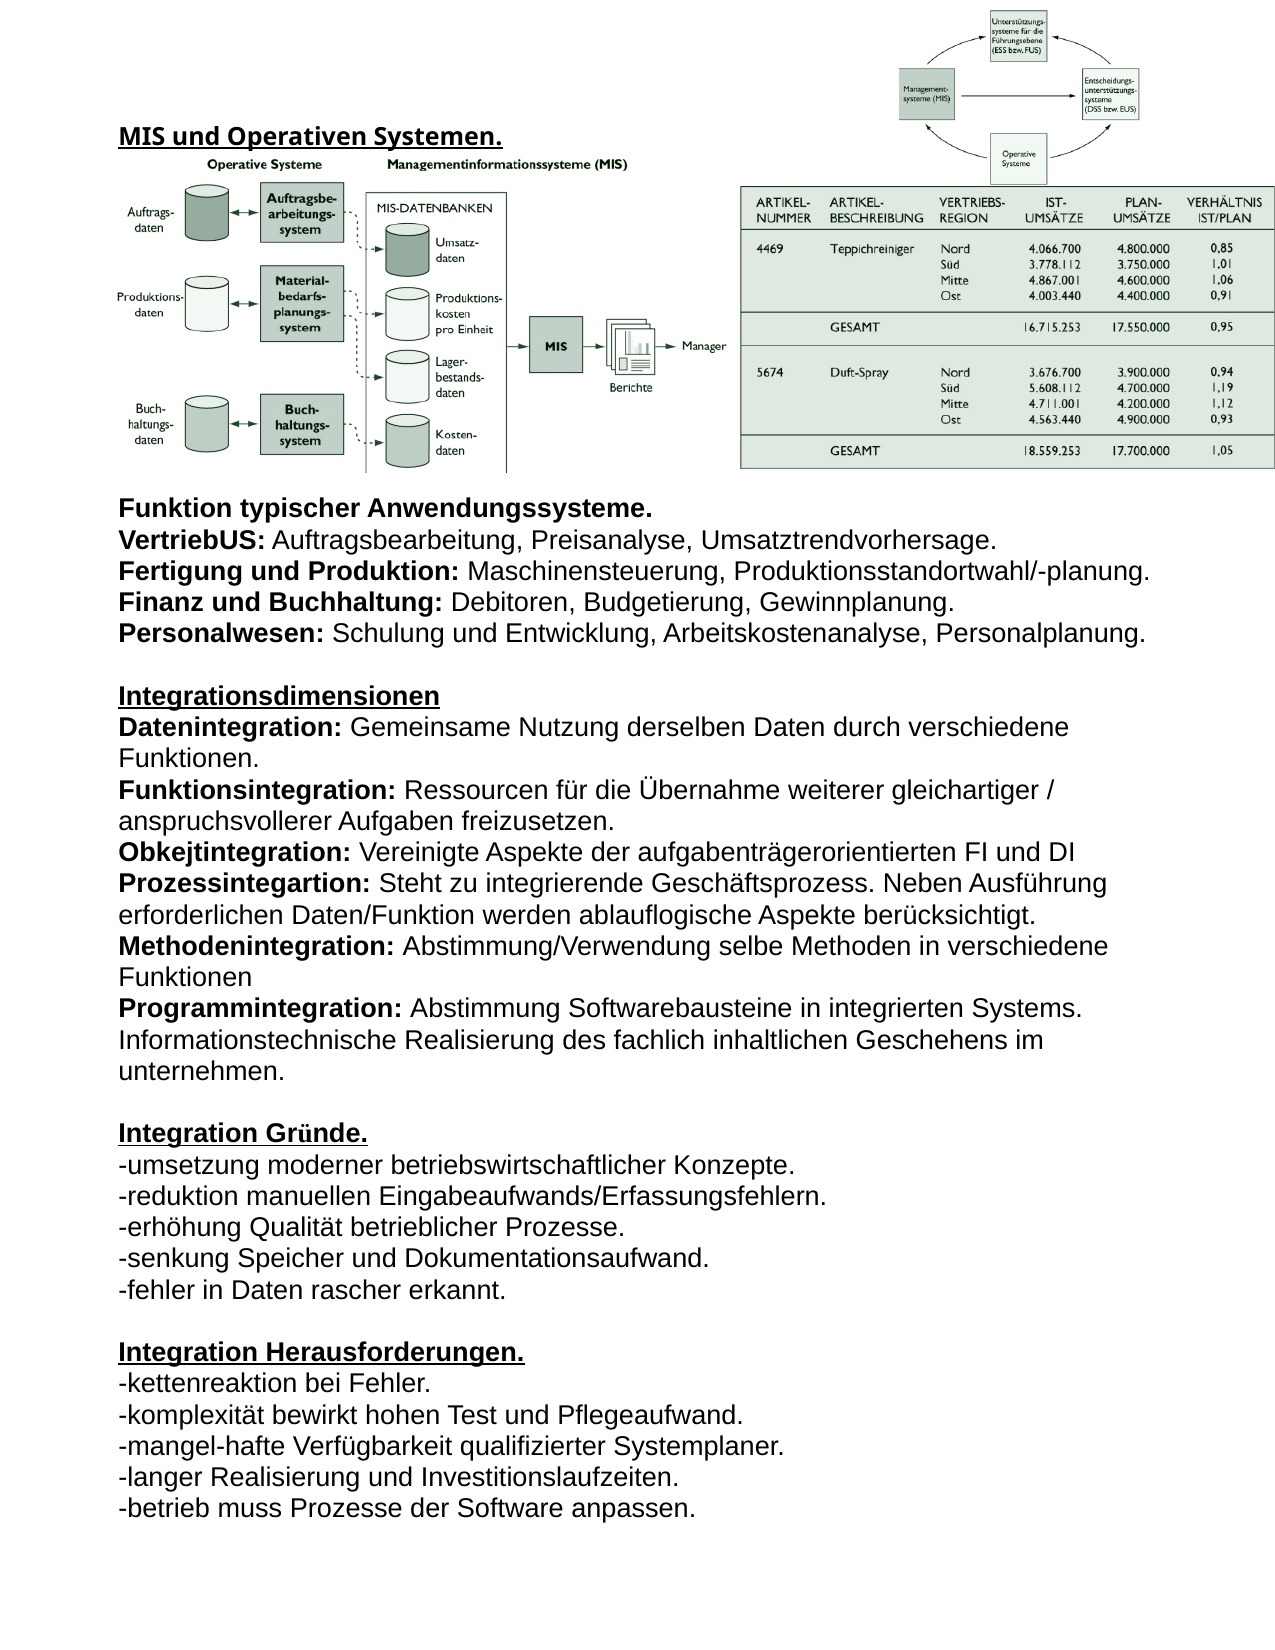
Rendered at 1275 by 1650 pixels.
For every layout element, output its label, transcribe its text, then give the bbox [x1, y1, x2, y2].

text Programmintegration: Abstimmung Softwarebausteine in integrierten Systems. Informationstechnische Realisierung des fachlich inhaltlichen Geschehens im unternehmen. [118, 992, 1157, 1086]
text VertriebUS: Auftragsbearbeitung, Preisanalyse, Umsatztrendvorhersage. [118, 524, 1157, 555]
text -senkung Speicher und Dokumentationsaufwand. [118, 1242, 1157, 1274]
text MIS und Operativen Systemen. [118, 118, 899, 152]
picture [116, 153, 731, 473]
text -betrieb muss Prozesse der Software anpassen. [118, 1492, 1157, 1524]
text -mangel-hafte Verfügbarkeit qualifizierter Systemplaner. [118, 1430, 1157, 1461]
text Personalwesen: Schulung und Entwicklung, Arbeitskostenanalyse, Personalplanung. Integrationsdimensionen [118, 617, 1157, 711]
text -umsetzung moderner betriebswirtschaftlicher Konzepte. [118, 1149, 1157, 1180]
text Obkejtintegration: Vereinigte Aspekte der aufgabenträgerorientierten FI und DI [118, 836, 1157, 867]
text Prozessintegartion: Steht zu integrierende Geschäftsprozess. Neben Ausführung erforderlichen Daten/Funktion werden ablauflogische Aspekte berücksichtigt. [118, 867, 1157, 930]
text Datenintegration: Gemeinsame Nutzung derselben Daten durch verschiedene Funktionen. [118, 711, 1157, 774]
text -langer Realisierung und Investitionslaufzeiten. [118, 1461, 1157, 1492]
text -fehler in Daten rascher erkannt. [118, 1274, 1157, 1305]
text -komplexität bewirkt hohen Test und Pflegeaufwand. [118, 1399, 1157, 1430]
text -kettenreaktion bei Fehler. [118, 1367, 1157, 1399]
text -reduktion manuellen Eingabeaufwands/Erfassungsfehlern. [118, 1180, 1157, 1211]
picture [738, 10, 1275, 469]
text Funktionsintegration: Ressourcen für die Übernahme weiterer gleichartiger / anspruchsvollerer Aufgaben freizusetzen. [118, 774, 1157, 836]
text Fertigung und Produktion: Maschinensteuerung, Produktionsstandortwahl/-planung. [118, 555, 1157, 586]
text Integration Herausforderungen. [118, 1336, 1157, 1367]
text Methodenintegration: Abstimmung/Verwendung selbe Methoden in verschiedene Funktionen [118, 930, 1157, 992]
text -erhöhung Qualität betrieblicher Prozesse. [118, 1211, 1157, 1242]
text Integration Gründe. [118, 1117, 1157, 1149]
text Finanz und Buchhaltung: Debitoren, Budgetierung, Gewinnplanung. [118, 586, 1157, 617]
text Funktion typischer Anwendungssysteme. [118, 492, 1157, 524]
